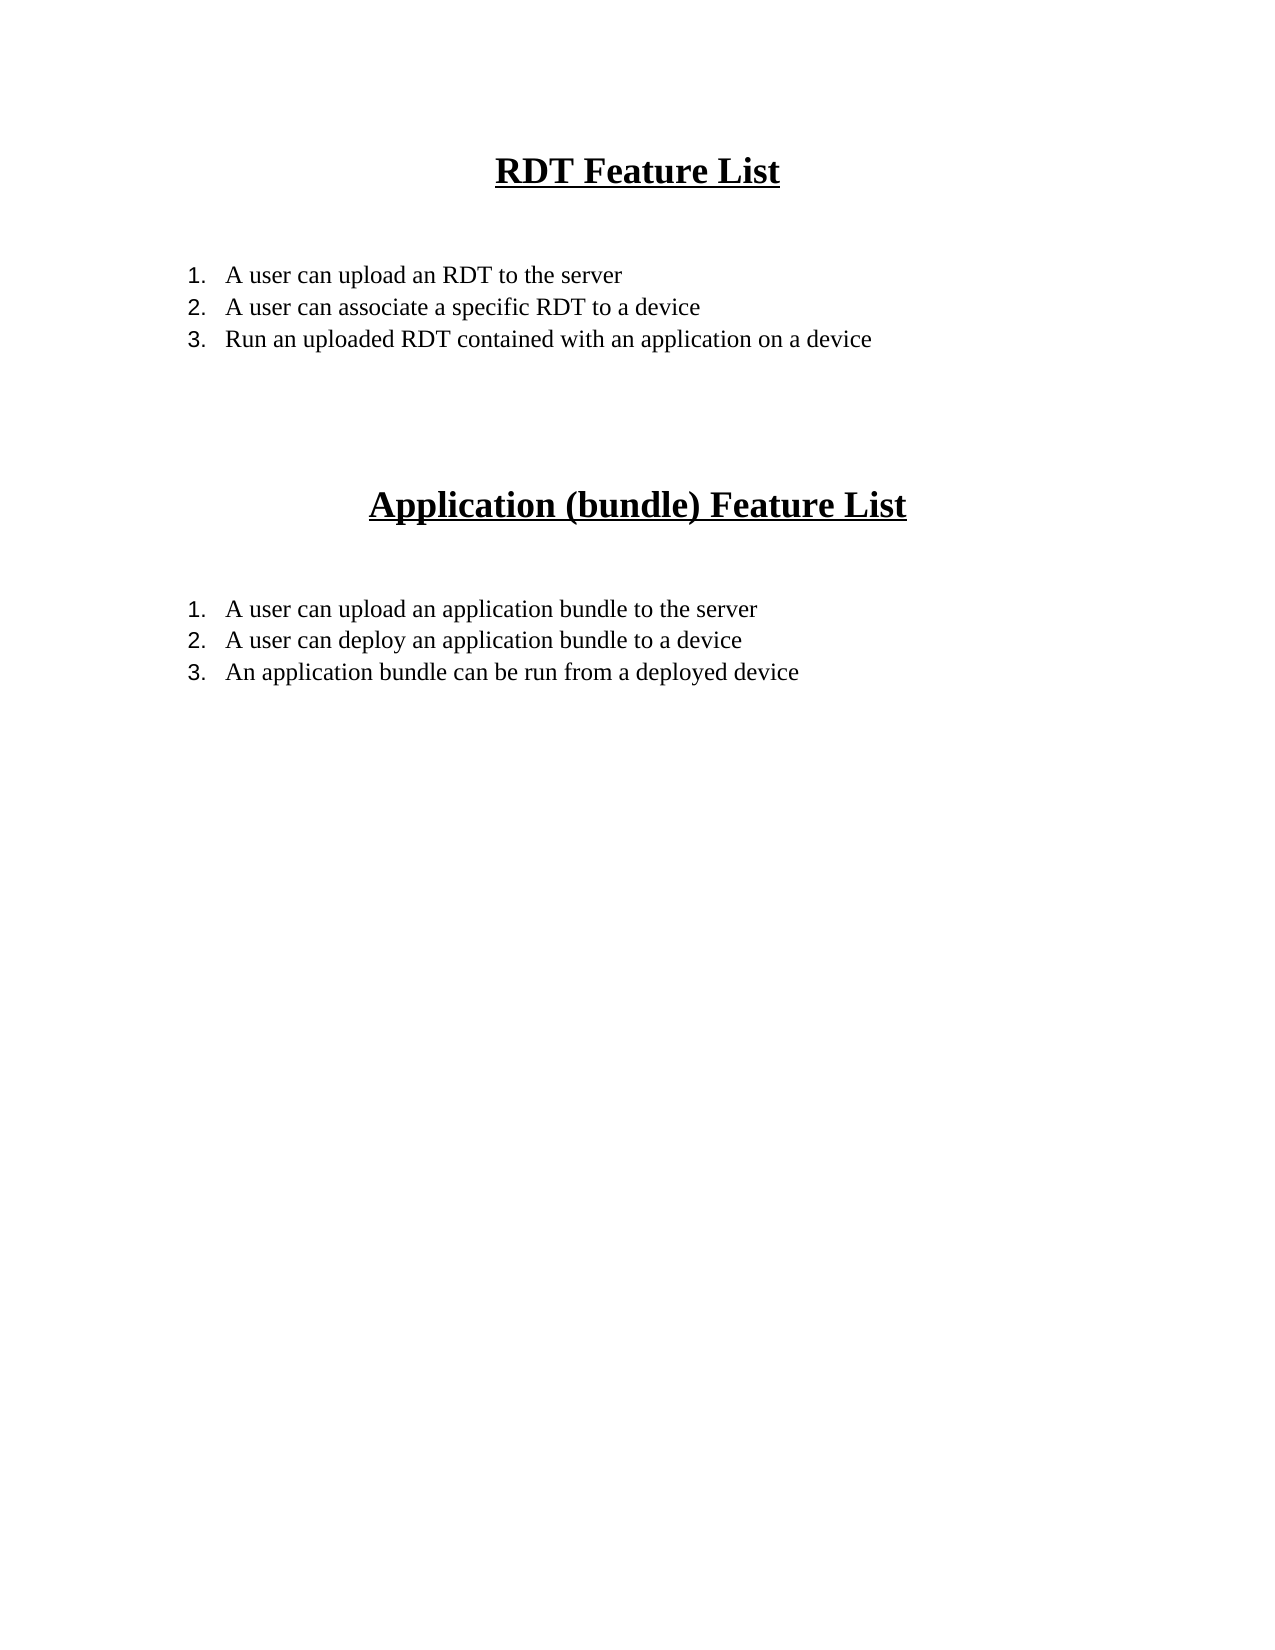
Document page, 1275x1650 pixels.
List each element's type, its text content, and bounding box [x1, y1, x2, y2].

text Application (bundle) Feature List [150, 484, 1125, 525]
list A user can deploy an application bundle to a device [187, 627, 1125, 654]
text RDT Feature List [150, 150, 1125, 192]
list Run an uploaded RDT contained with an application on a device [187, 325, 1125, 352]
list A user can upload an RDT to the server [187, 261, 1125, 289]
list A user can associate a specific RDT to a device [187, 293, 1125, 321]
list An application bundle can be run from a deployed device [187, 658, 1125, 686]
list A user can upload an application bundle to the server [187, 595, 1125, 623]
